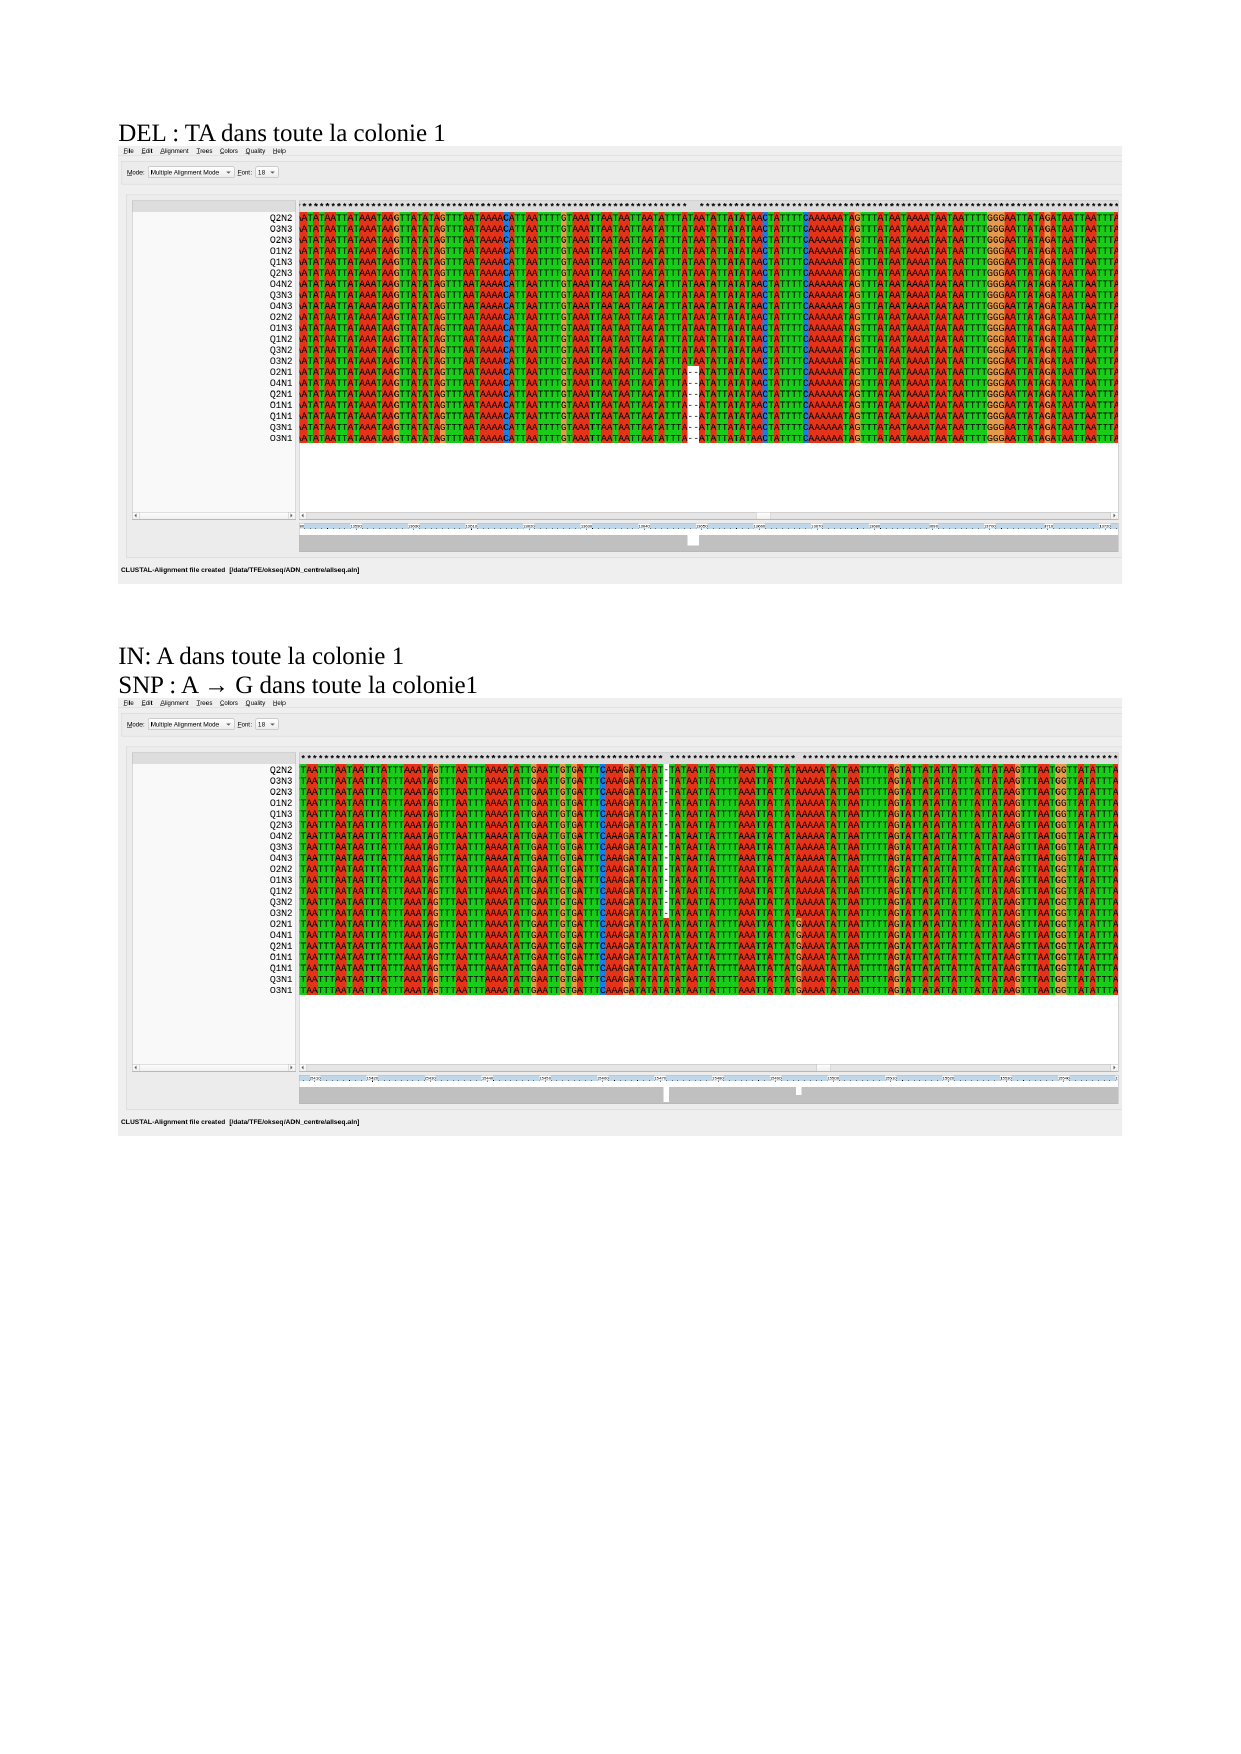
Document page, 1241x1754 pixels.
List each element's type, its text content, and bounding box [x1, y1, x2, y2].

text IN: A dans toute la colonie 1 [118, 641, 1122, 670]
picture [118, 146, 1123, 584]
text DEL : TA dans toute la colonie 1 [118, 118, 1122, 146]
text SNP : A → G dans toute la colonie1 [118, 670, 1122, 698]
picture [118, 698, 1123, 1136]
